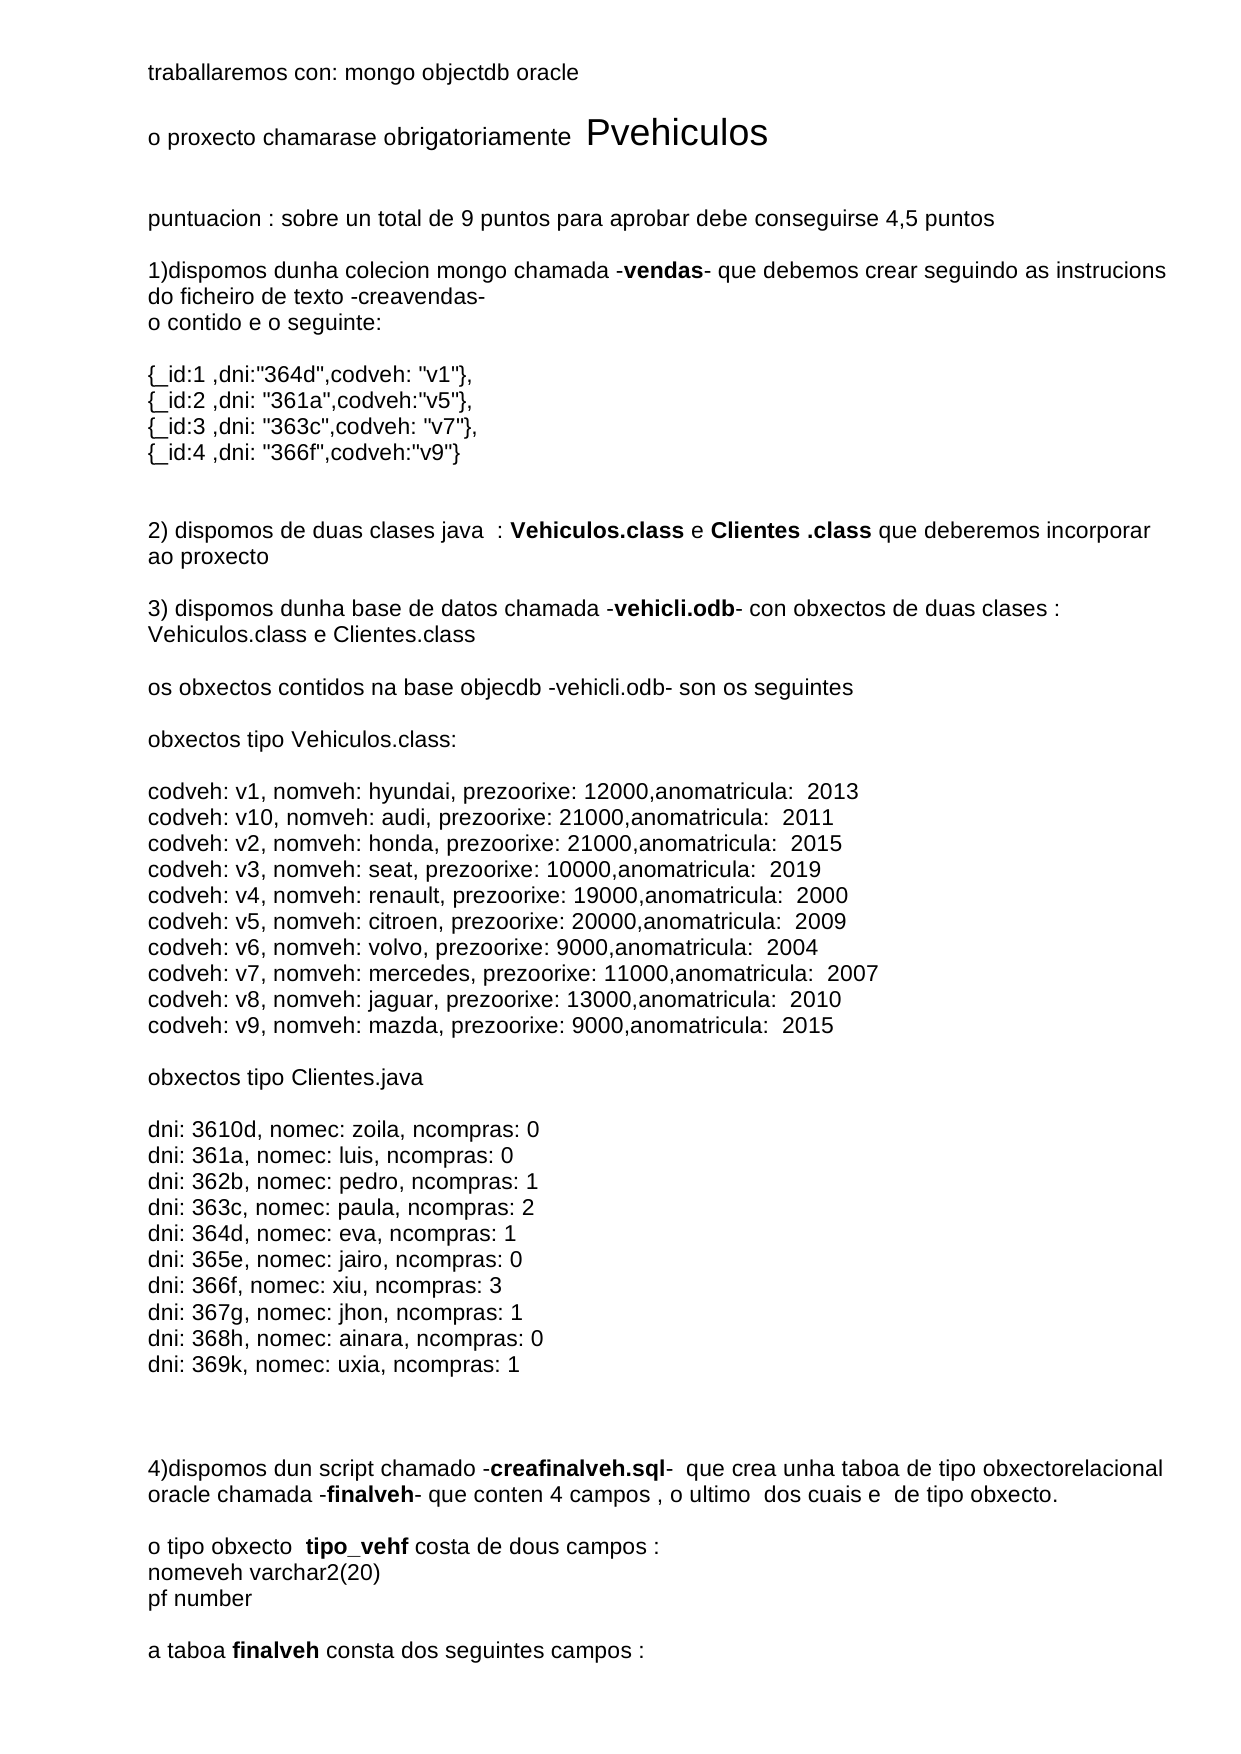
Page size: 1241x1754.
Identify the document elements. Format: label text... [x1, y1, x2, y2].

text 2) dispomos de duas clases java : Vehiculos.class e Clientes .class que deberemos incorporar ao proxecto [148, 518, 1169, 570]
text traballaremos con: mongo objectdb oracle [148, 59, 1169, 85]
text dni: 367g, nomec: jhon, ncompras: 1 [148, 1299, 1169, 1325]
text 1)dispomos dunha colecion mongo chamada -vendas- que debemos crear seguindo as instrucions do ficheiro de texto -creavendas- [148, 257, 1169, 309]
text obxectos tipo Vehiculos.class: [148, 726, 1169, 752]
text dni: 361a, nomec: luis, ncompras: 0 [148, 1143, 1169, 1169]
text 4)dispomos dun script chamado -creafinalveh.sql- que crea unha taboa de tipo obxectorelacional oracle chamada -finalveh- que conten 4 campos , o ultimo dos cuais e de tipo obxecto. [148, 1455, 1169, 1507]
text codveh: v6, nomveh: volvo, prezoorixe: 9000,anomatricula: 2004 [148, 934, 1169, 960]
text dni: 366f, nomec: xiu, ncompras: 3 [148, 1273, 1169, 1299]
text codveh: v1, nomveh: hyundai, prezoorixe: 12000,anomatricula: 2013 [148, 778, 1169, 804]
text dni: 368h, nomec: ainara, ncompras: 0 [148, 1325, 1169, 1351]
text codveh: v7, nomveh: mercedes, prezoorixe: 11000,anomatricula: 2007 [148, 960, 1169, 986]
text o contido e o seguinte: [148, 309, 1169, 335]
text 3) dispomos dunha base de datos chamada -vehicli.odb- con obxectos de duas clases : Vehiculos.class e Clientes.class [148, 596, 1169, 648]
text dni: 365e, nomec: jairo, ncompras: 0 [148, 1247, 1169, 1273]
text {_id:1 ,dni:"364d",codveh: "v1"}, [148, 361, 1169, 387]
text o tipo obxecto tipo_vehf costa de dous campos : [148, 1533, 1169, 1559]
text dni: 362b, nomec: pedro, ncompras: 1 [148, 1169, 1169, 1195]
text codveh: v9, nomveh: mazda, prezoorixe: 9000,anomatricula: 2015 [148, 1012, 1169, 1038]
text {_id:2 ,dni: "361a",codveh:"v5"}, [148, 387, 1169, 413]
text dni: 364d, nomec: eva, ncompras: 1 [148, 1221, 1169, 1247]
text codveh: v2, nomveh: honda, prezoorixe: 21000,anomatricula: 2015 [148, 830, 1169, 856]
text codveh: v4, nomveh: renault, prezoorixe: 19000,anomatricula: 2000 [148, 882, 1169, 908]
text dni: 363c, nomec: paula, ncompras: 2 [148, 1195, 1169, 1221]
text obxectos tipo Clientes.java [148, 1064, 1169, 1091]
text {_id:4 ,dni: "366f",codveh:"v9"} [148, 439, 1169, 466]
text codveh: v10, nomveh: audi, prezoorixe: 21000,anomatricula: 2011 [148, 804, 1169, 830]
text puntuacion : sobre un total de 9 puntos para aprobar debe conseguirse 4,5 puntos [148, 205, 1169, 231]
text pf number [148, 1585, 1169, 1611]
text {_id:3 ,dni: "363c",codveh: "v7"}, [148, 413, 1169, 439]
text dni: 369k, nomec: uxia, ncompras: 1 [148, 1351, 1169, 1377]
text dni: 3610d, nomec: zoila, ncompras: 0 [148, 1117, 1169, 1143]
text codveh: v3, nomveh: seat, prezoorixe: 10000,anomatricula: 2019 [148, 856, 1169, 882]
text codveh: v8, nomveh: jaguar, prezoorixe: 13000,anomatricula: 2010 [148, 986, 1169, 1012]
text nomeveh varchar2(20) [148, 1559, 1169, 1585]
text os obxectos contidos na base objecdb -vehicli.odb- son os seguintes [148, 674, 1169, 700]
text codveh: v5, nomveh: citroen, prezoorixe: 20000,anomatricula: 2009 [148, 908, 1169, 934]
text o proxecto chamarase obrigatoriamente Pvehiculos [148, 111, 1169, 153]
text a taboa finalveh consta dos seguintes campos : [148, 1637, 1169, 1663]
